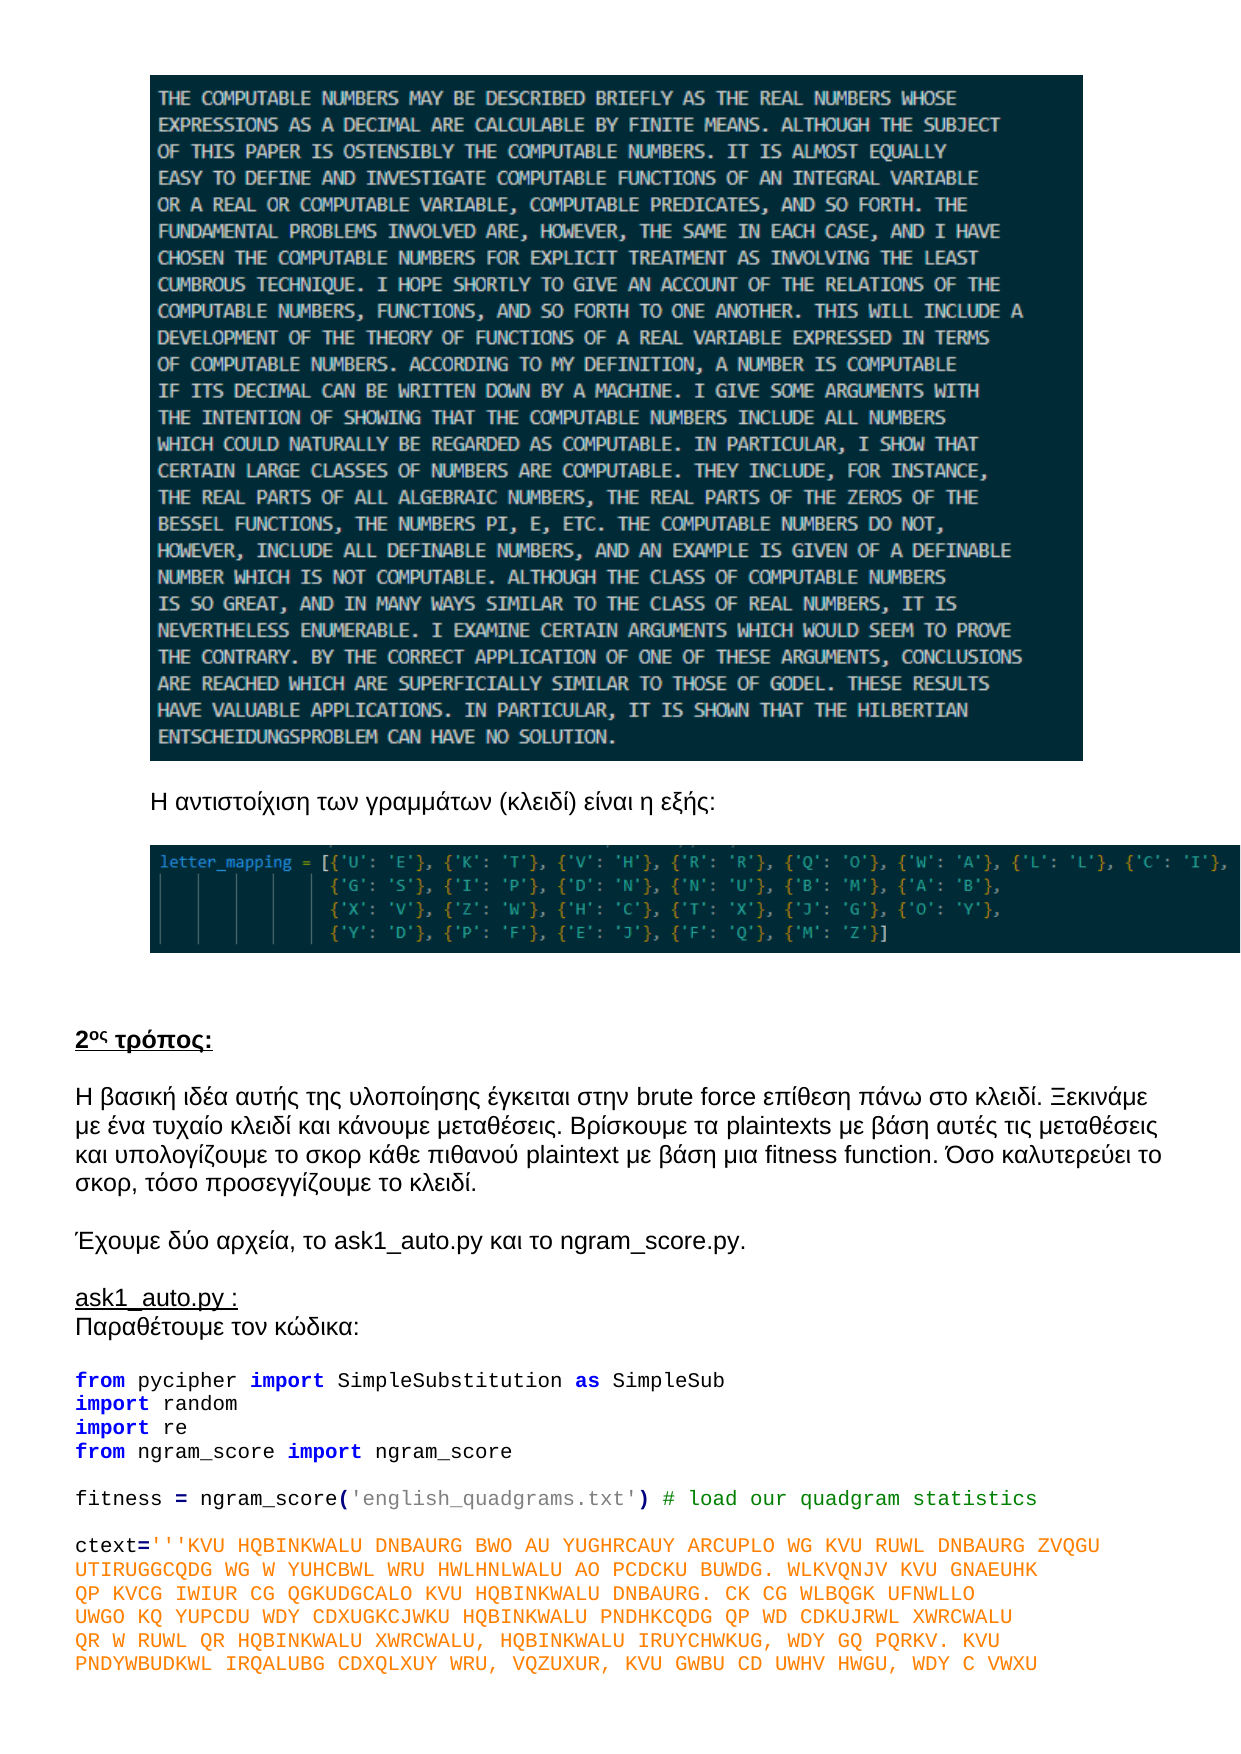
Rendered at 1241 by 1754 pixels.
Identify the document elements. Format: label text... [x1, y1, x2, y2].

text Έχουμε δύο αρχεία, το ask1_auto.py και το ngram_score.py. [75, 1226, 1165, 1255]
text import re [75, 1417, 1165, 1441]
text fitness = ngram_score('english_quadgrams.txt') # load our quadgram statistics [75, 1488, 1165, 1512]
text PNDYWBUDKWL IRQALUBG CDXQLXUY WRU, VQZUXUR, KVU GWBU CD UWHV HWGU, WDY C VWXU [75, 1653, 1165, 1677]
text import random [75, 1393, 1165, 1417]
text QR W RUWL QR HQBINKWALU XWRCWALU, HQBINKWALU IRUYCHWKUG, WDY GQ PQRKV. KVU [75, 1630, 1165, 1653]
text ask1_auto.py : [75, 1283, 1165, 1312]
text UTIRUGGCQDG WG W YUHCBWL WRU HWLHNLWALU AO PCDCKU BUWDG. WLKVQNJV KVU GNAEUHK [75, 1559, 1165, 1582]
text Η βασική ιδέα αυτής της υλοποίησης έγκειται στην brute force επίθεση πάνω στο κλειδί. Ξεκινάμε με ένα τυχαίο κλειδί και κάνουμε μεταθέσεις. Βρίσκουμε τα plaintexts με βάση αυτές τις μεταθέσεις και υπολογίζουμε το σκορ κάθε πιθανού plaintext με βάση μια fitness function. Όσο καλυτερεύει το σκορ, τόσο προσεγγίζουμε το κλειδί. [75, 1082, 1165, 1197]
text QP KVCG IWIUR CG QGKUDGCALO KVU HQBINKWALU DNBAURG. CK CG WLBQGK UFNWLLO [75, 1582, 1165, 1606]
text UWGO KQ YUPCDU WDY CDXUGKCJWKU HQBINKWALU PNDHKCQDG QP WD CDKUJRWL XWRCWALU [75, 1606, 1165, 1630]
text 2ος τρόπος: [75, 1025, 1165, 1053]
text from ngram_score import ngram_score [75, 1441, 1165, 1464]
text ctext='''KVU HQBINKWALU DNBAURG BWO AU YUGHRCAUY ARCUPLO WG KVU RUWL DNBAURG ZVQGU [75, 1535, 1165, 1559]
text from pycipher import SimpleSubstitution as SimpleSub [75, 1370, 1165, 1393]
text Παραθέτουμε τον κώδικα: [75, 1312, 1165, 1341]
text Η αντιστοίχιση των γραμμάτων (κλειδί) είναι η εξής: [150, 75, 1165, 816]
